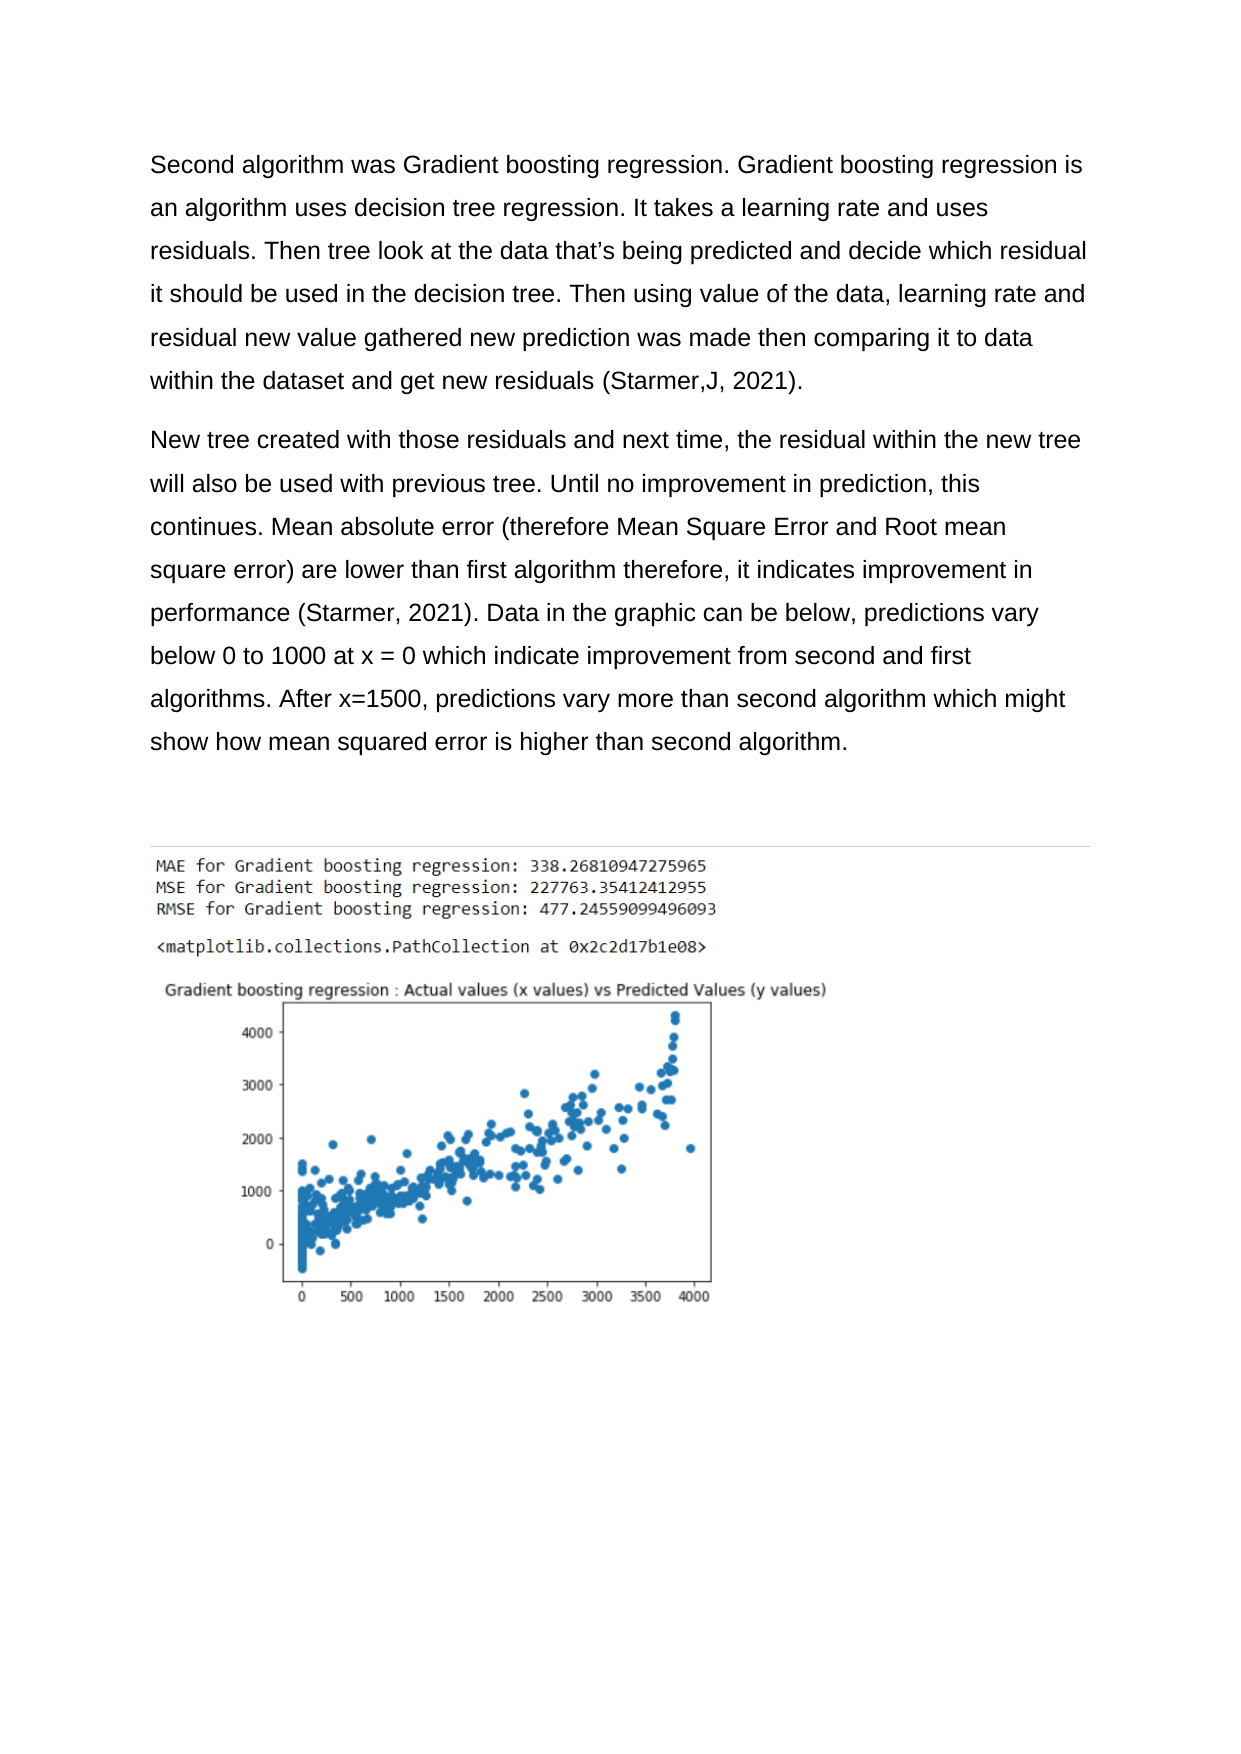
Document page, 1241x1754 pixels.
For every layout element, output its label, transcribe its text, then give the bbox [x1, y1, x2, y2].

text Second algorithm was Gradient boosting regression. Gradient boosting regression is an algorithm uses decision tree regression. It takes a learning rate and uses residuals. Then tree look at the data that’s being predicted and decide which residual it should be used in the decision tree. Then using value of the data, learning rate and residual new value gathered new prediction was made then comparing it to data within the dataset and get new residuals (Starmer,J, 2021). [150, 150, 1090, 394]
text New tree created with those residuals and next time, the residual within the new tree will also be used with previous tree. Until no improvement in prediction, this continues. Mean absolute error (therefore Mean Square Error and Root mean square error) are lower than first algorithm therefore, it indicates improvement in performance (Starmer, 2021). Data in the graphic can be below, predictions vary below 0 to 1000 at x = 0 which indicate improvement from second and first algorithms. After x=1500, predictions vary more than second algorithm which might show how mean squared error is higher than second algorithm. [150, 425, 1090, 756]
